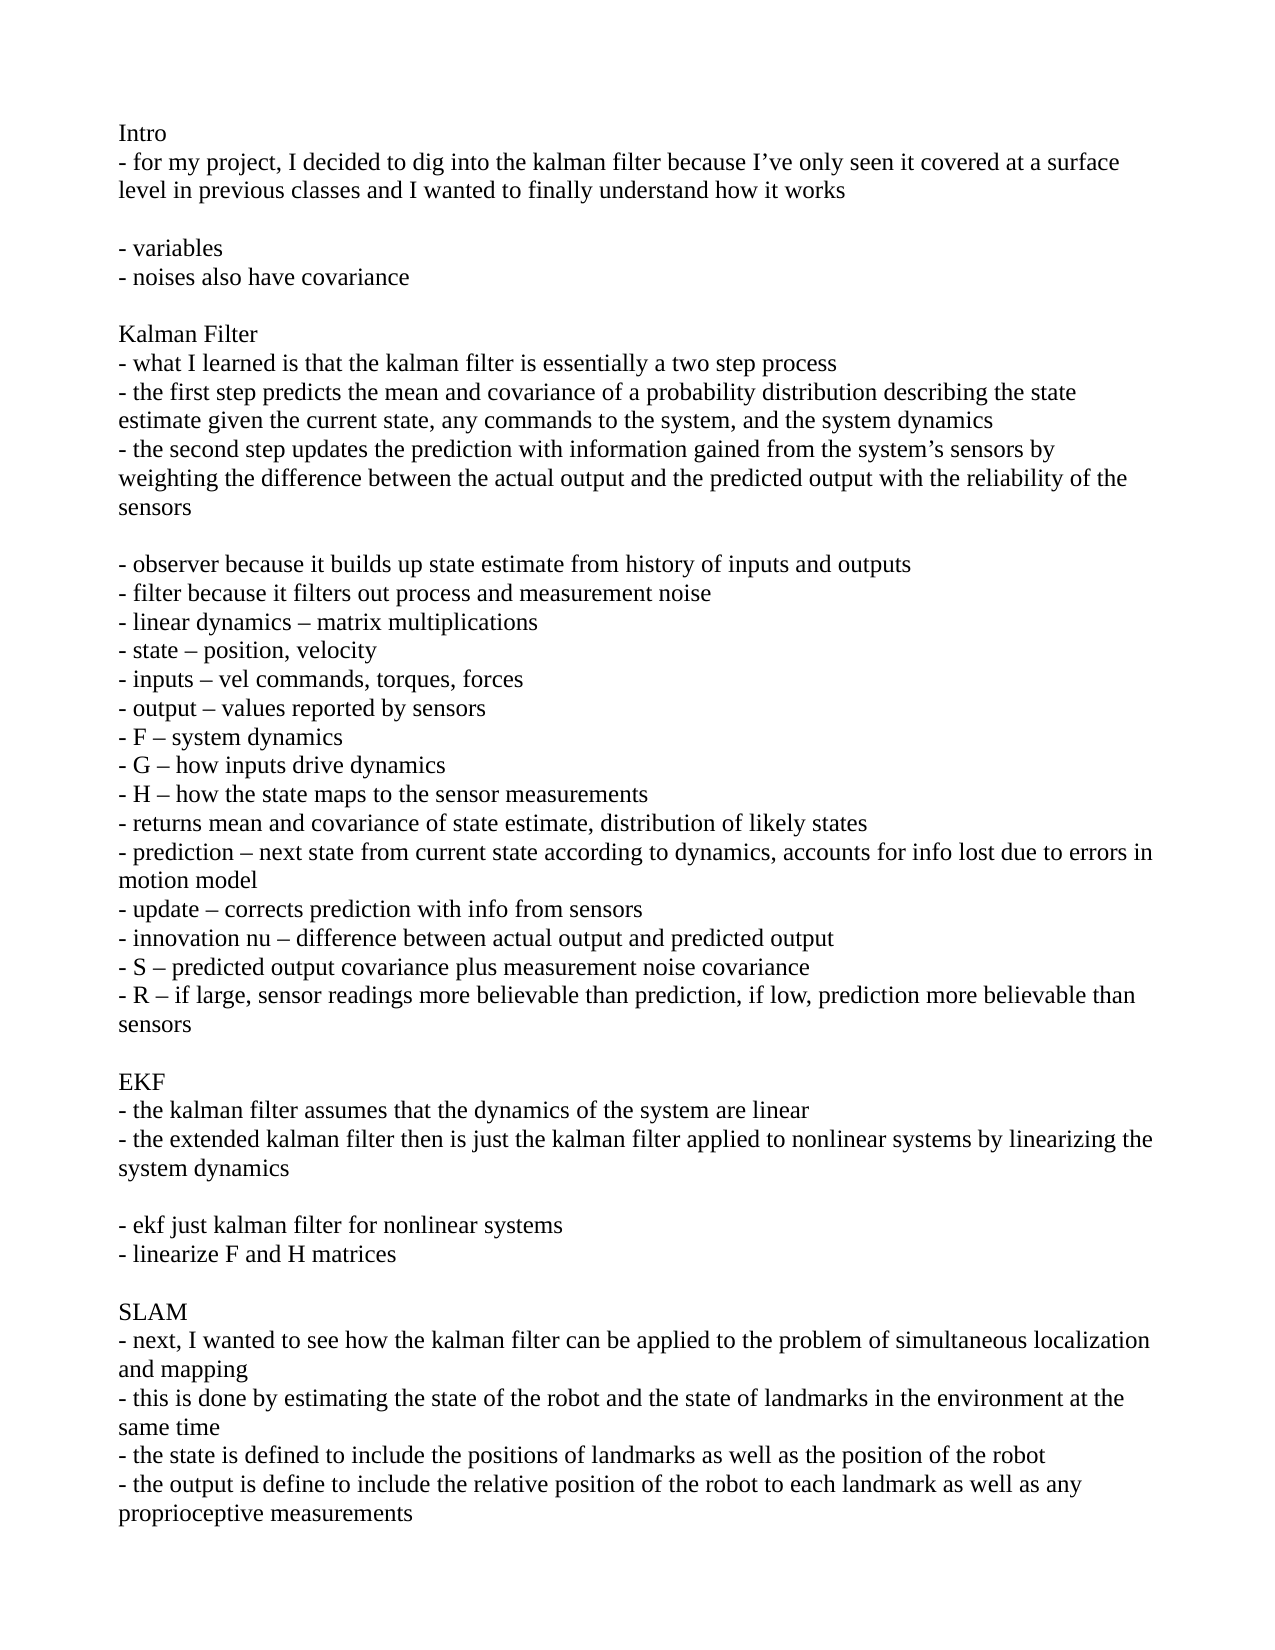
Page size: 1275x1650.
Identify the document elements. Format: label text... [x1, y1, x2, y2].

text - linear dynamics – matrix multiplications [118, 607, 1157, 636]
text - ekf just kalman filter for nonlinear systems [118, 1211, 1157, 1239]
text - R – if large, sensor readings more believable than prediction, if low, prediction more believable than sensors [118, 981, 1157, 1038]
text - H – how the state maps to the sensor measurements [118, 779, 1157, 808]
text - update – corrects prediction with info from sensors [118, 894, 1157, 923]
text - innovation nu – difference between actual output and predicted output [118, 923, 1157, 952]
text - linearize F and H matrices [118, 1239, 1157, 1268]
text - output – values reported by sensors [118, 693, 1157, 722]
text - the first step predicts the mean and covariance of a probability distribution describing the state estimate given the current state, any commands to the system, and the system dynamics [118, 377, 1157, 434]
text - F – system dynamics [118, 722, 1157, 751]
text - noises also have covariance [118, 262, 1157, 291]
text - returns mean and covariance of state estimate, distribution of likely states [118, 808, 1157, 837]
text - the output is define to include the relative position of the robot to each landmark as well as any proprioceptive measurements [118, 1469, 1157, 1527]
text Intro [118, 118, 1157, 147]
text - the second step updates the prediction with information gained from the system’s sensors by weighting the difference between the actual output and the predicted output with the reliability of the sensors [118, 434, 1157, 521]
text - observer because it builds up state estimate from history of inputs and outputs [118, 549, 1157, 578]
text - this is done by estimating the state of the robot and the state of landmarks in the environment at the same time [118, 1383, 1157, 1441]
text - S – predicted output covariance plus measurement noise covariance [118, 952, 1157, 981]
text - the kalman filter assumes that the dynamics of the system are linear [118, 1096, 1157, 1124]
text - what I learned is that the kalman filter is essentially a two step process [118, 348, 1157, 377]
text - the extended kalman filter then is just the kalman filter applied to nonlinear systems by linearizing the system dynamics [118, 1124, 1157, 1182]
text - for my project, I decided to dig into the kalman filter because I’ve only seen it covered at a surface level in previous classes and I wanted to finally understand how it works [118, 147, 1157, 204]
text - variables [118, 233, 1157, 262]
text - G – how inputs drive dynamics [118, 751, 1157, 779]
text - the state is defined to include the positions of landmarks as well as the position of the robot [118, 1441, 1157, 1469]
text - prediction – next state from current state according to dynamics, accounts for info lost due to errors in motion model [118, 837, 1157, 894]
text SLAM [118, 1268, 1157, 1326]
text - state – position, velocity [118, 636, 1157, 664]
text - inputs – vel commands, torques, forces [118, 664, 1157, 693]
text - next, I wanted to see how the kalman filter can be applied to the problem of simultaneous localization and mapping [118, 1326, 1157, 1383]
text EKF [118, 1067, 1157, 1096]
text Kalman Filter [118, 319, 1157, 348]
text - filter because it filters out process and measurement noise [118, 578, 1157, 607]
